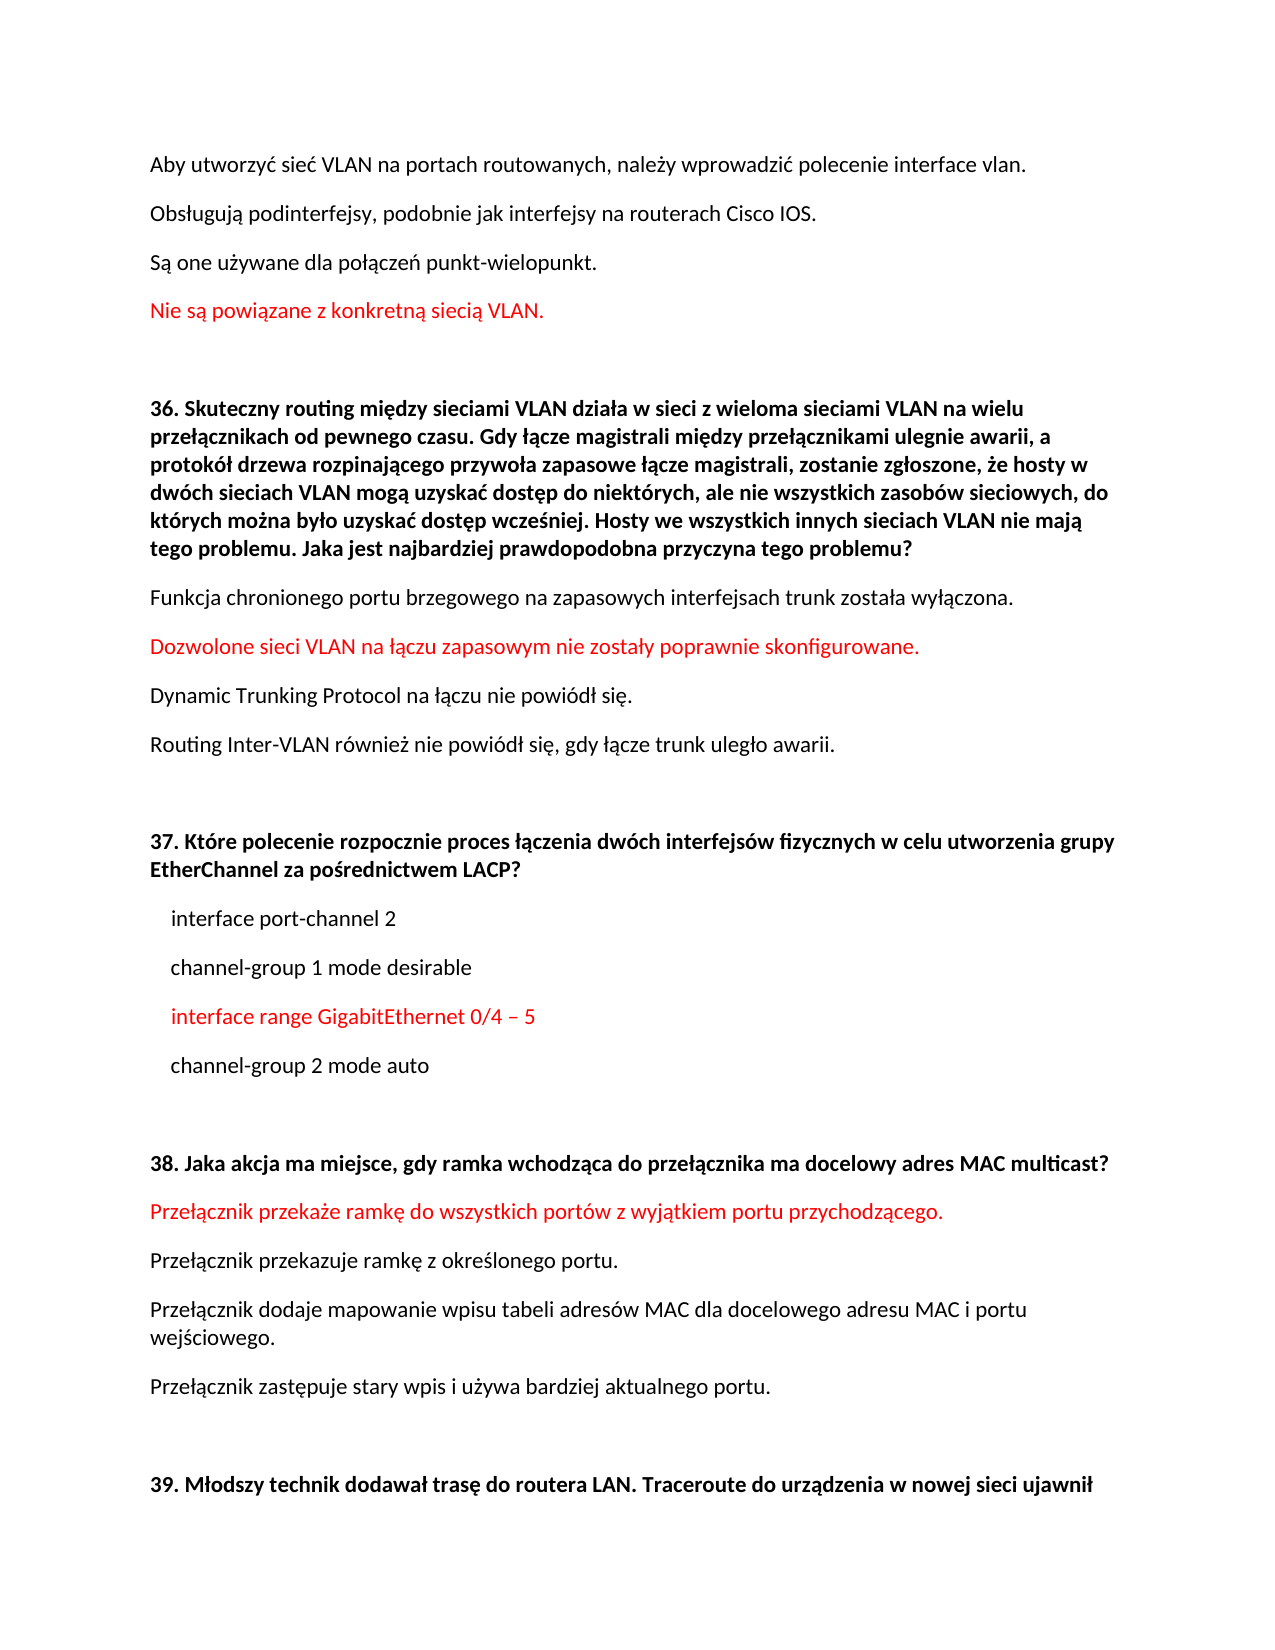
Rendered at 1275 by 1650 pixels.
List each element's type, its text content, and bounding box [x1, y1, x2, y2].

text Routing Inter-VLAN również nie powiódł się, gdy łącze trunk uległo awarii. [150, 730, 1125, 758]
text Przełącznik przekaże ramkę do wszystkich portów z wyjątkiem portu przychodzącego. [150, 1197, 1125, 1226]
text Obsługują podinterfejsy, podobnie jak interfejsy na routerach Cisco IOS. [150, 199, 1125, 227]
text interface port-channel 2 [150, 904, 1125, 932]
text channel-group 2 mode auto [150, 1051, 1125, 1079]
text channel-group 1 mode desirable [150, 953, 1125, 981]
text Przełącznik zastępuje stary wpis i używa bardziej aktualnego portu. [150, 1372, 1125, 1400]
text Aby utworzyć sieć VLAN na portach routowanych, należy wprowadzić polecenie interface vlan. [150, 150, 1125, 178]
text 37. Które polecenie rozpocznie proces łączenia dwóch interfejsów fizycznych w celu utworzenia grupy EtherChannel za pośrednictwem LACP? [150, 827, 1125, 883]
text 36. Skuteczny routing między sieciami VLAN działa w sieci z wieloma sieciami VLAN na wielu przełącznikach od pewnego czasu. Gdy łącze magistrali między przełącznikami ulegnie awarii, a protokół drzewa rozpinającego przywoła zapasowe łącze magistrali, zostanie zgłoszone, że hosty w dwóch sieciach VLAN mogą uzyskać dostęp do niektórych, ale nie wszystkich zasobów sieciowych, do których można było uzyskać dostęp wcześniej. Hosty we wszystkich innych sieciach VLAN nie mają tego problemu. Jaka jest najbardziej prawdopodobna przyczyna tego problemu? [150, 394, 1125, 562]
text interface range GigabitEthernet 0/4 – 5 [150, 1002, 1125, 1030]
text Przełącznik dodaje mapowanie wpisu tabeli adresów MAC dla docelowego adresu MAC i portu wejściowego. [150, 1295, 1125, 1351]
text Przełącznik przekazuje ramkę z określonego portu. [150, 1246, 1125, 1274]
text Funkcja chronionego portu brzegowego na zapasowych interfejsach trunk została wyłączona. [150, 583, 1125, 611]
text Są one używane dla połączeń punkt-wielopunkt. [150, 248, 1125, 276]
text 38. Jaka akcja ma miejsce, gdy ramka wchodząca do przełącznika ma docelowy adres MAC multicast? [150, 1149, 1125, 1177]
text Nie są powiązane z konkretną siecią VLAN. [150, 297, 1125, 324]
text 39. Młodszy technik dodawał trasę do routera LAN. Traceroute do urządzenia w nowej sieci ujawnił [150, 1470, 1125, 1498]
text Dynamic Trunking Protocol na łączu nie powiódł się. [150, 681, 1125, 709]
text Dozwolone sieci VLAN na łączu zapasowym nie zostały poprawnie skonfigurowane. [150, 632, 1125, 660]
